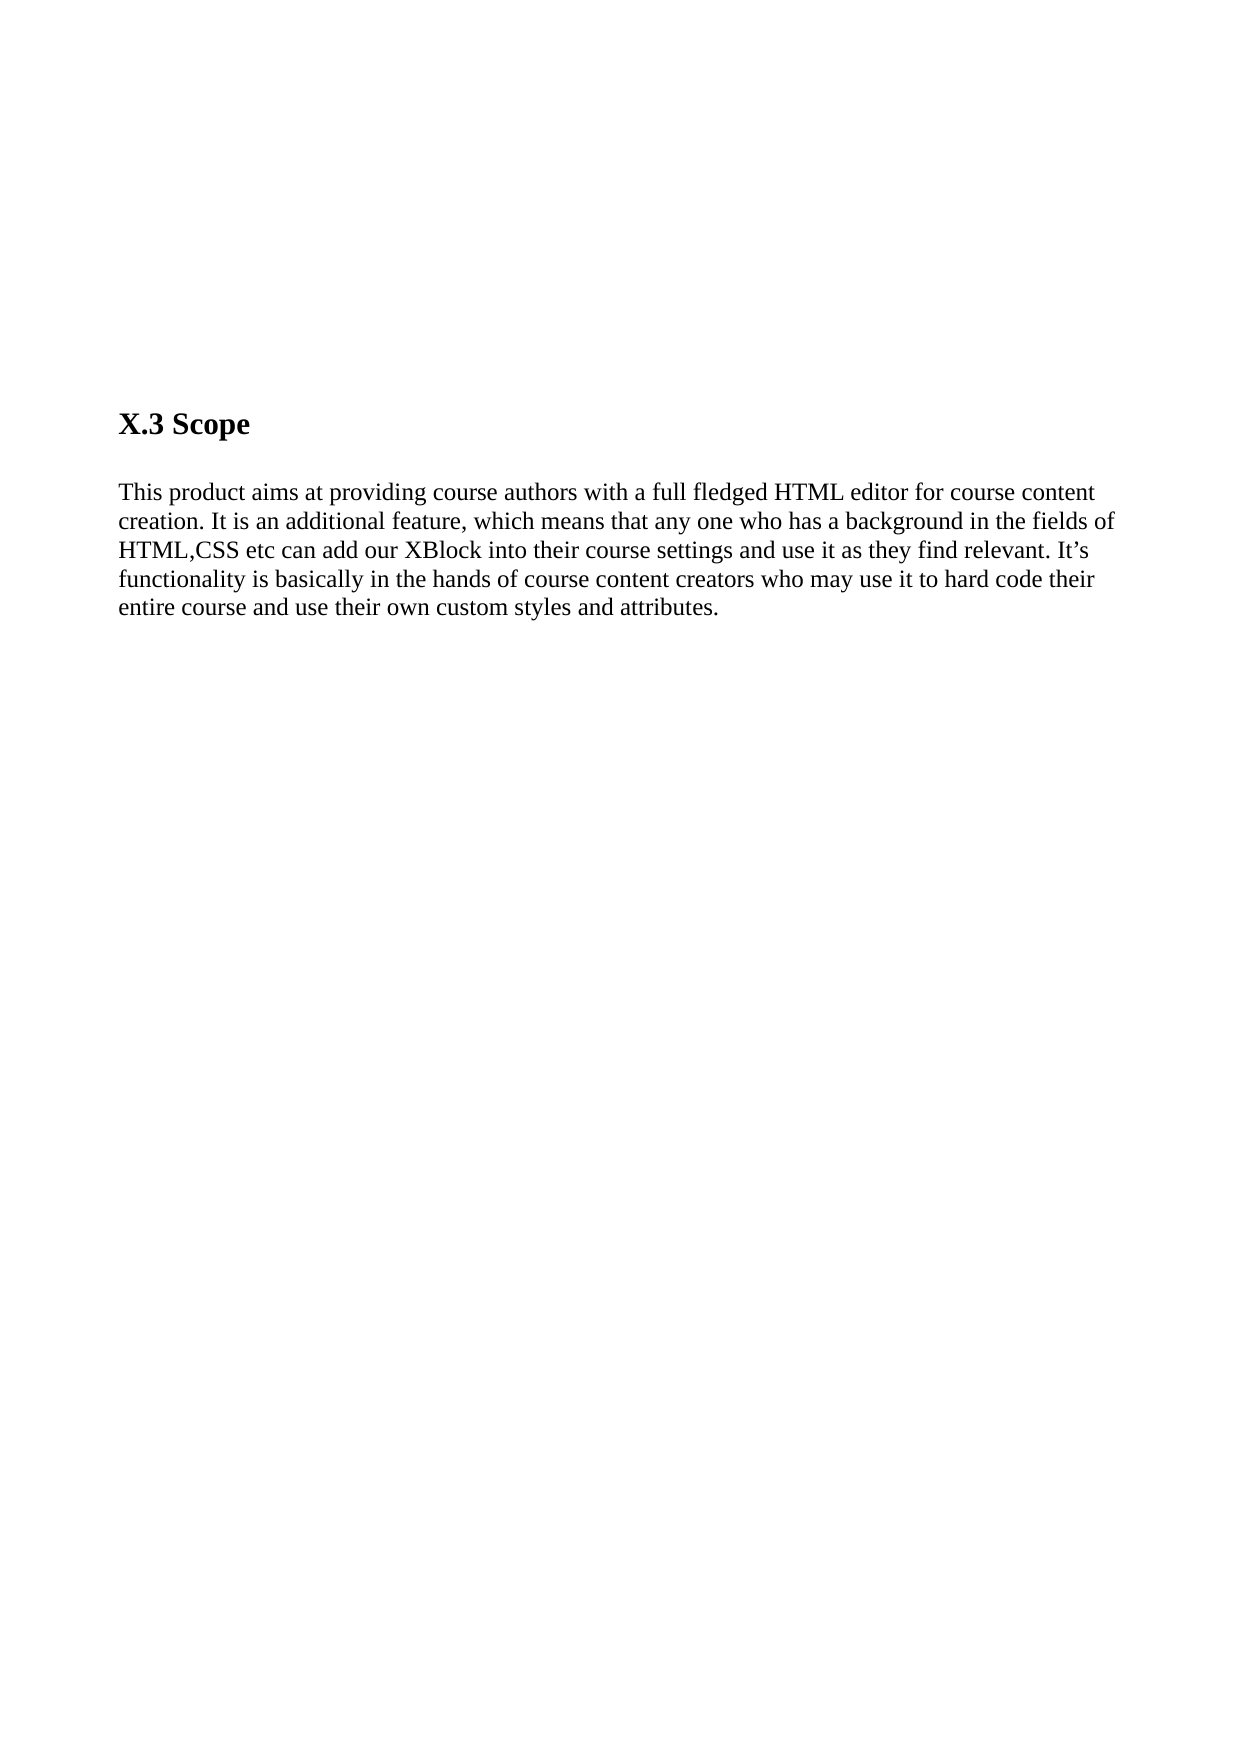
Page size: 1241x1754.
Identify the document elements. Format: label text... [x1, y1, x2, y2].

text X.3 Scope [118, 406, 1122, 442]
text This product aims at providing course authors with a full fledged HTML editor for course content creation. It is an additional feature, which means that any one who has a background in the fields of HTML,CSS etc can add our XBlock into their course settings and use it as they find relevant. It’s functionality is basically in the hands of course content creators who may use it to hard code their entire course and use their own custom styles and attributes. [118, 477, 1122, 621]
